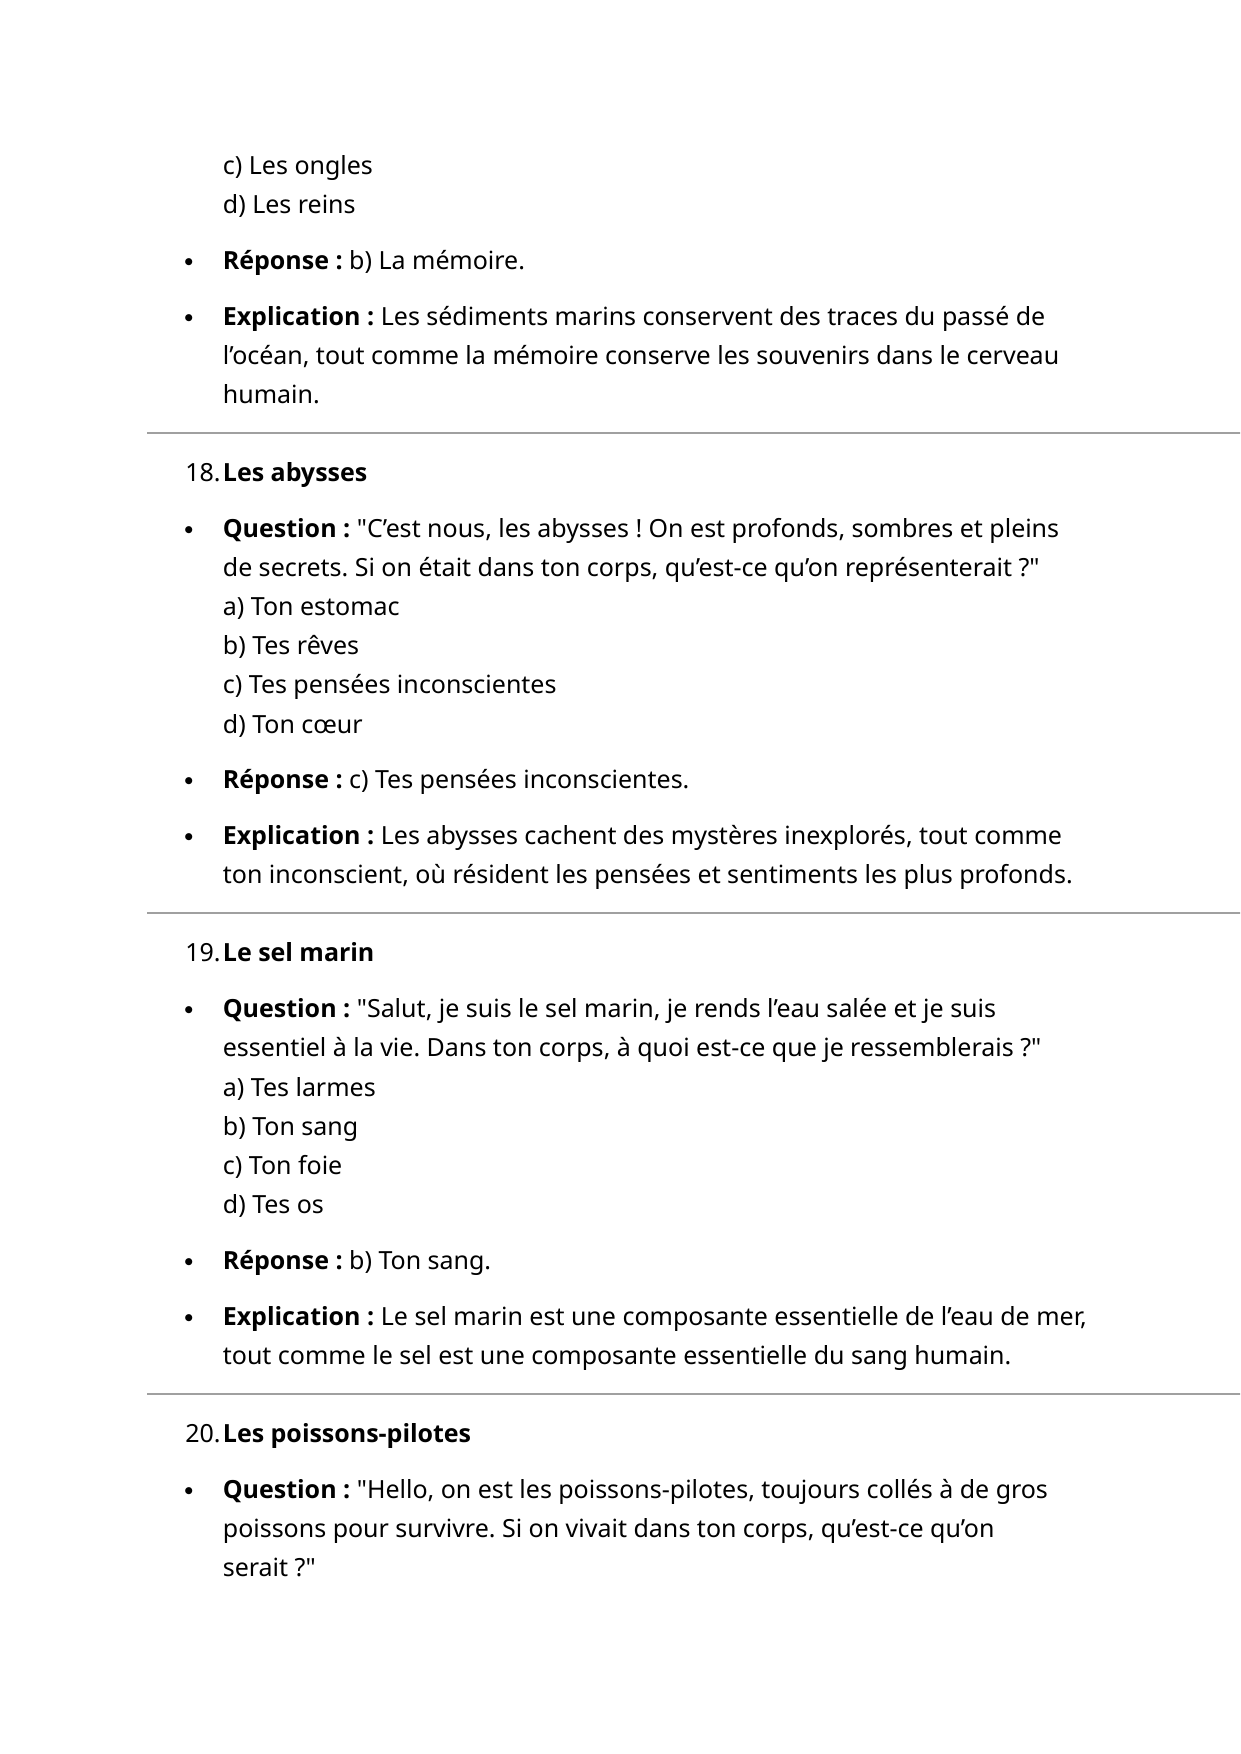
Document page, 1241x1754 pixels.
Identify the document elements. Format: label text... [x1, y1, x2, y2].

list Question : "C’est nous, les abysses ! On est profonds, sombres et pleins de secrets. Si on était dans ton corps, qu’est-ce qu’on représenterait ?" a) Ton estomac b) Tes rêves c) Tes pensées inconscientes d) Ton cœur [185, 511, 1093, 740]
list c) Les ongles d) Les reins [185, 148, 1093, 221]
list Réponse : b) Ton sang. [185, 1243, 1093, 1277]
list Question : "Salut, je suis le sel marin, je rends l’eau salée et je suis essentiel à la vie. Dans ton corps, à quoi est-ce que je ressemblerais ?" a) Tes larmes b) Ton sang c) Ton foie d) Tes os [185, 991, 1093, 1221]
list Explication : Les sédiments marins conservent des traces du passé de l’océan, tout comme la mémoire conserve les souvenirs dans le cerveau humain. [185, 298, 1093, 411]
list Réponse : b) La mémoire. [185, 243, 1093, 277]
list Réponse : c) Tes pensées inconscientes. [185, 762, 1093, 796]
list Explication : Les abysses cachent des mystères inexplorés, tout comme ton inconscient, où résident les pensées et sentiments les plus profonds. [185, 818, 1093, 891]
list Les poissons-pilotes [185, 1416, 1093, 1449]
list Les abysses [185, 455, 1093, 489]
list Question : "Hello, on est les poissons-pilotes, toujours collés à de gros poissons pour survivre. Si on vivait dans ton corps, qu’est-ce qu’on serait ?" [185, 1471, 1093, 1584]
list Explication : Le sel marin est une composante essentielle de l’eau de mer, tout comme le sel est une composante essentielle du sang humain. [185, 1298, 1093, 1372]
list Le sel marin [185, 935, 1093, 969]
